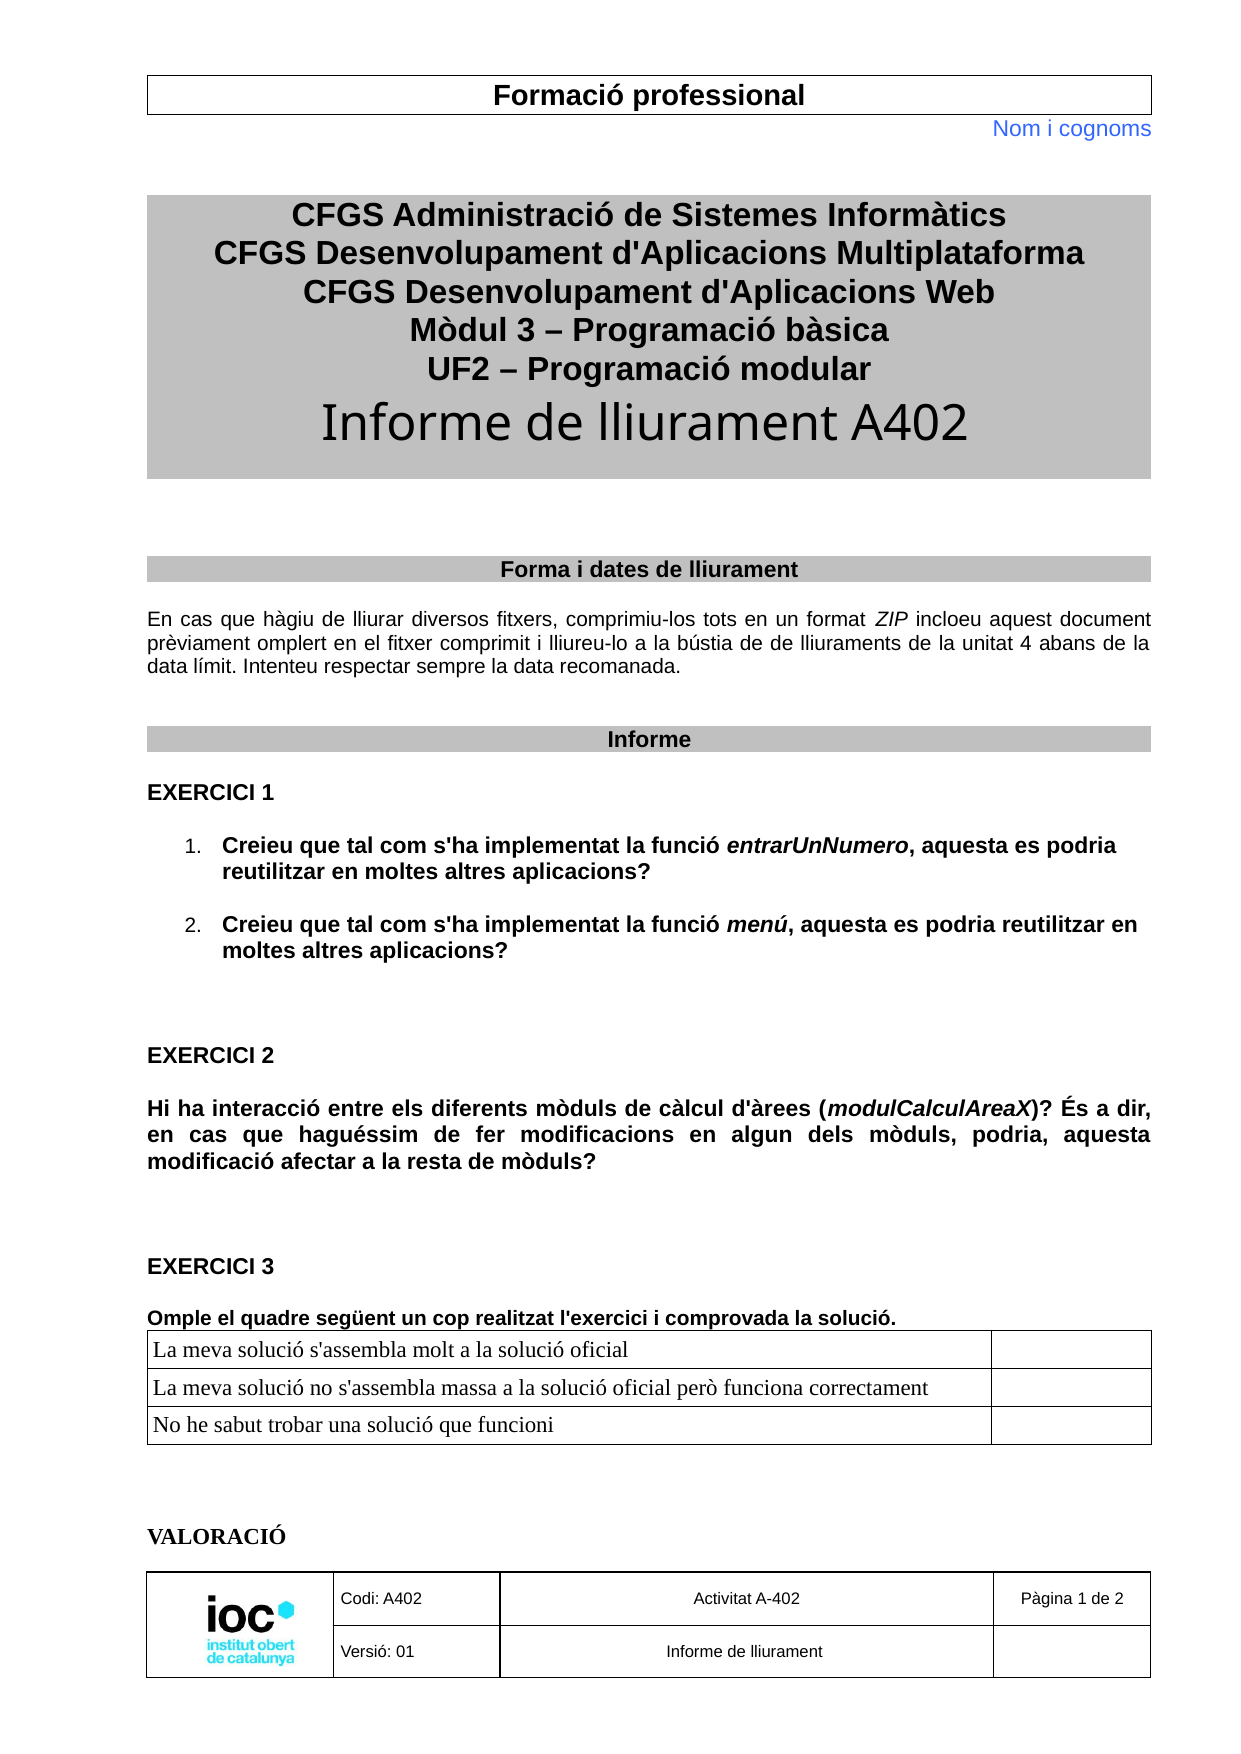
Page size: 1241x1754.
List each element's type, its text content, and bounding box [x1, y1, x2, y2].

list Creieu que tal com s'ha implementat la funció menú, aquesta es podria reutilitzar en moltes altres aplicacions? [184, 911, 1151, 963]
text EXERCICI 2 [147, 1042, 1151, 1069]
text Hi ha interacció entre els diferents mòduls de càlcul d'àrees (modulCalculAreaX)? És a dir, en cas que haguéssim de fer modificacions en algun dels mòduls, podria, aquesta modificació afectar a la resta de mòduls? [147, 1095, 1151, 1174]
subtitle Mòdul 3 – Programació bàsica [147, 310, 1151, 349]
subtitle CFGS Desenvolupament d'Aplicacions Web [147, 272, 1151, 310]
table_header La meva solució s'assembla molt a la solució oficial [148, 1331, 991, 1368]
table_cell La meva solució no s'assembla massa a la solució oficial però funciona correctament [148, 1369, 991, 1406]
list Creieu que tal com s'ha implementat la funció entrarUnNumero, aquesta es podria reutilitzar en moltes altres aplicacions? [184, 832, 1151, 884]
subtitle UF2 – Programació modular [147, 349, 1151, 387]
table_header [992, 1331, 1151, 1368]
text Informe de lliurament A402 [147, 387, 1151, 455]
picture [194, 1581, 308, 1677]
table_cell No he sabut trobar una solució que funcioni [148, 1407, 991, 1444]
text Omple el quadre següent un cop realitzat l'exercici i comprovada la solució. [147, 1306, 1151, 1330]
text Forma i dates de lliurament [147, 556, 1151, 582]
table_cell [992, 1369, 1151, 1406]
text Informe [147, 726, 1151, 752]
text CFGS Administració de Sistemes Informàtics [147, 195, 1151, 233]
table_cell [992, 1407, 1151, 1444]
text CFGS Desenvolupament d'Aplicacions Multiplataforma [147, 233, 1151, 272]
text EXERCICI 1 [147, 779, 1151, 805]
text VALORACIÓ [147, 1523, 1151, 1549]
text En cas que hàgiu de lliurar diversos fitxers, comprimiu-los tots en un format ZIP incloeu aquest document prèviament omplert en el fitxer comprimit i lliureu-lo a la bústia de de lliuraments de la unitat 4 abans de la data límit. Intenteu respectar sempre la data recomanada. [147, 606, 1151, 678]
text EXERCICI 3 [147, 1253, 1151, 1279]
